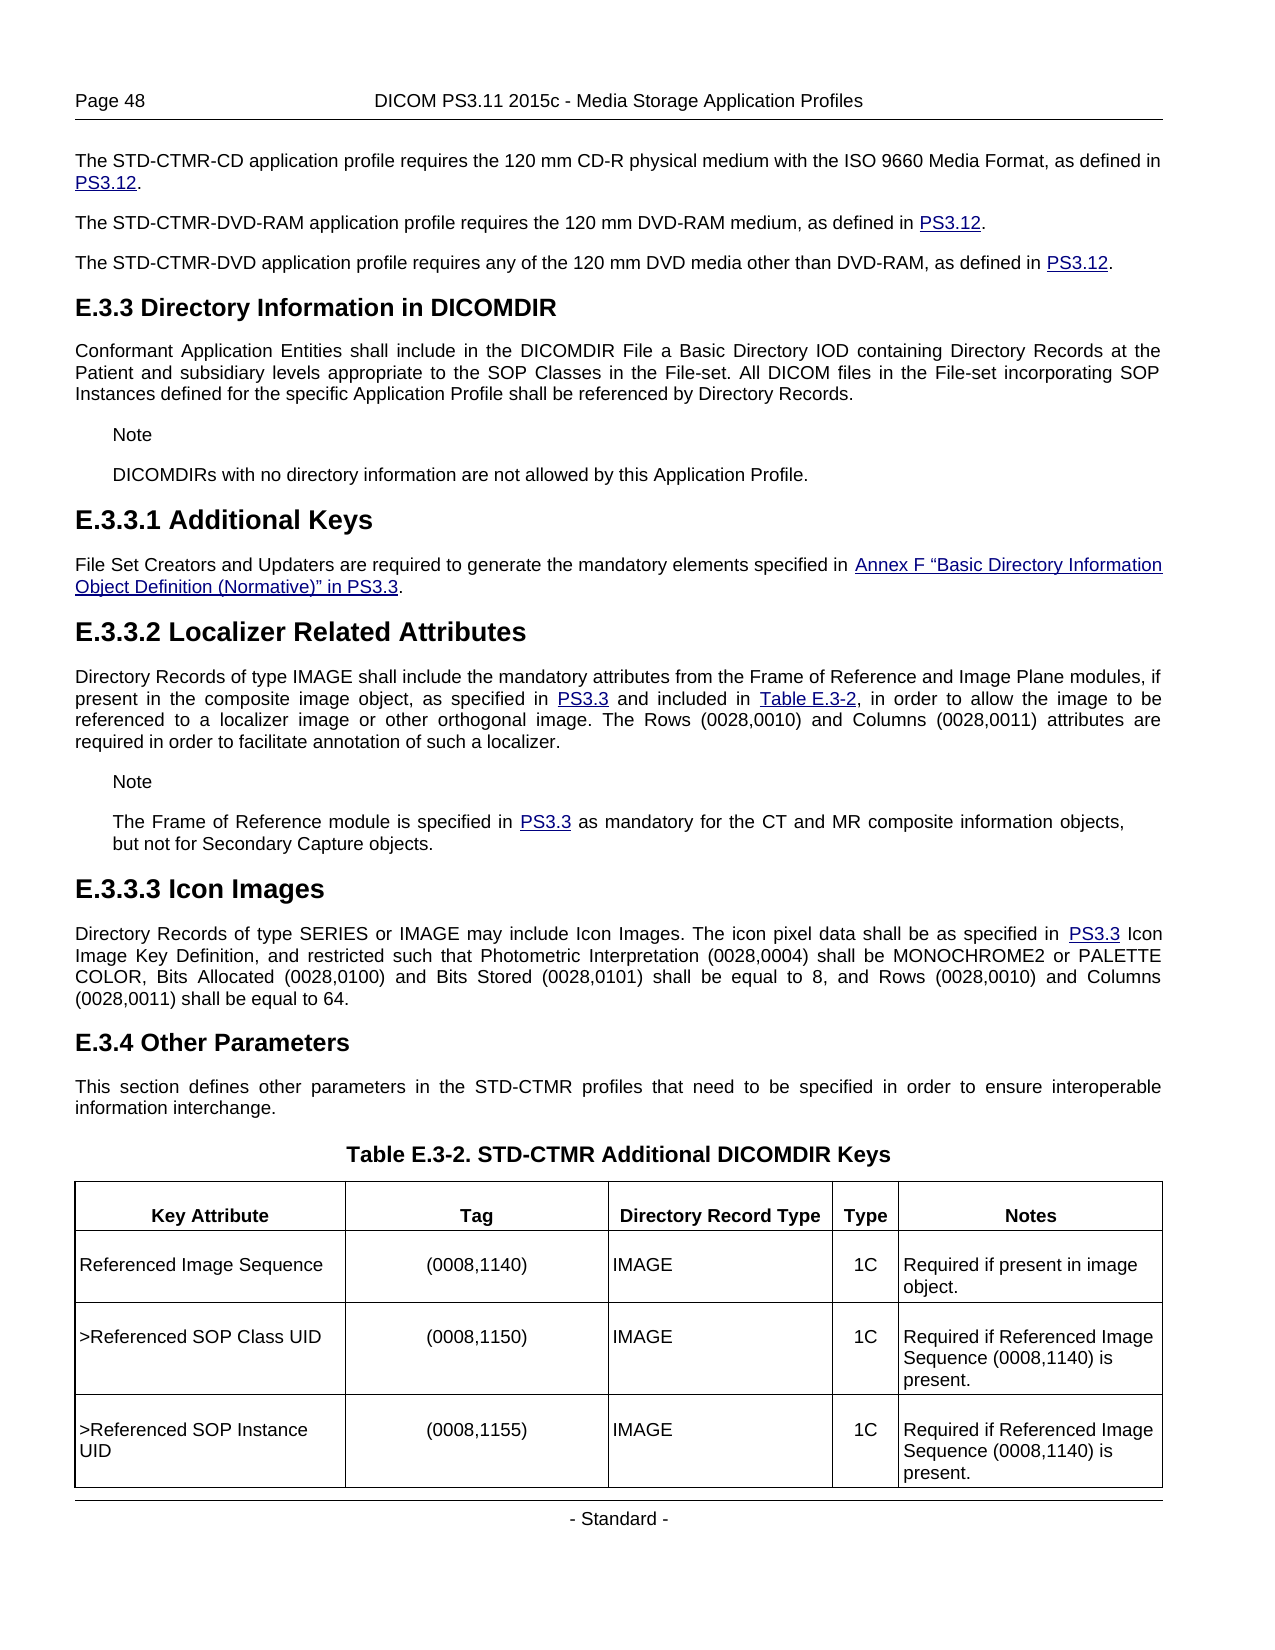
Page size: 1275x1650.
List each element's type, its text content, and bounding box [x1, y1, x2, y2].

table_header Notes [899, 1182, 1162, 1230]
table_cell IMAGE [609, 1231, 832, 1302]
table_cell (0008,1150) [346, 1303, 608, 1394]
text Table E.3-2. STD-CTMR Additional DICOMDIR Keys [75, 1141, 1162, 1167]
text E.3.3.1 Additional Keys [75, 504, 1162, 535]
text Directory Records of type IMAGE shall include the mandatory attributes from the Frame of Reference and Image Plane modules, if present in the composite image object, as specified in PS3.3 and included in Table E.3-2, in order to allow the image to be referenced to a localizer image or other orthogonal image. The Rows (0028,0010) and Columns (0028,0011) attributes are required in order to facilitate annotation of such a localizer. [75, 666, 1162, 752]
table_cell Referenced Image Sequence [76, 1231, 345, 1302]
table_cell Required if Referenced Image Sequence (0008,1140) is present. [899, 1395, 1162, 1487]
text File Set Creators and Updaters are required to generate the mandatory elements specified in Annex F “Basic Directory Information Object Definition (Normative)” in PS3.3. [75, 554, 1162, 597]
text The Frame of Reference module is specified in PS3.3 as mandatory for the CT and MR composite information objects, but not for Secondary Capture objects. [112, 811, 1125, 854]
table_cell (0008,1140) [346, 1231, 608, 1302]
text The STD-CTMR-DVD application profile requires any of the 120 mm DVD media other than DVD-RAM, as defined in PS3.12. [75, 252, 1162, 274]
table_cell 1C [833, 1303, 898, 1394]
table_cell 1C [833, 1395, 898, 1487]
text Directory Records of type SERIES or IMAGE may include Icon Images. The icon pixel data shall be as specified in PS3.3 Icon Image Key Definition, and restricted such that Photometric Interpretation (0028,0004) shall be MONOCHROME2 or PALETTE COLOR, Bits Allocated (0028,0100) and Bits Stored (0028,0101) shall be equal to 8, and Rows (0028,0010) and Columns (0028,0011) shall be equal to 64. [75, 923, 1162, 1009]
text The STD-CTMR-CD application profile requires the 120 mm CD-R physical medium with the ISO 9660 Media Format, as defined in PS3.12. [75, 150, 1162, 193]
text Conformant Application Entities shall include in the DICOMDIR File a Basic Directory IOD containing Directory Records at the Patient and subsidiary levels appropriate to the SOP Classes in the File-set. All DICOM files in the File-set incorporating SOP Instances defined for the specific Application Profile shall be referenced by Directory Records. [75, 340, 1162, 405]
text E.3.4 Other Parameters [75, 1028, 1162, 1057]
table_cell Required if Referenced Image Sequence (0008,1140) is present. [899, 1303, 1162, 1394]
table_cell IMAGE [609, 1303, 832, 1394]
text E.3.3 Directory Information in DICOMDIR [75, 292, 1162, 321]
table_cell Required if present in image object. [899, 1231, 1162, 1302]
table_cell (0008,1155) [346, 1395, 608, 1487]
text This section defines other parameters in the STD-CTMR profiles that need to be specified in order to ensure interoperable information interchange. [75, 1076, 1162, 1119]
table_cell IMAGE [609, 1395, 832, 1487]
text Note [112, 771, 1125, 792]
text DICOMDIRs with no directory information are not allowed by this Application Profile. [112, 464, 1125, 485]
text E.3.3.3 Icon Images [75, 873, 1162, 904]
text The STD-CTMR-DVD-RAM application profile requires the 120 mm DVD-RAM medium, as defined in PS3.12. [75, 212, 1162, 233]
table_header Directory Record Type [609, 1182, 832, 1230]
table_header Type [833, 1182, 898, 1230]
text E.3.3.2 Localizer Related Attributes [75, 616, 1162, 647]
table_cell >Referenced SOP Instance UID [76, 1395, 345, 1487]
table_header Tag [346, 1182, 608, 1230]
table_cell >Referenced SOP Class UID [76, 1303, 345, 1394]
text Note [112, 423, 1125, 445]
table_cell 1C [833, 1231, 898, 1302]
table_header Key Attribute [76, 1182, 345, 1230]
